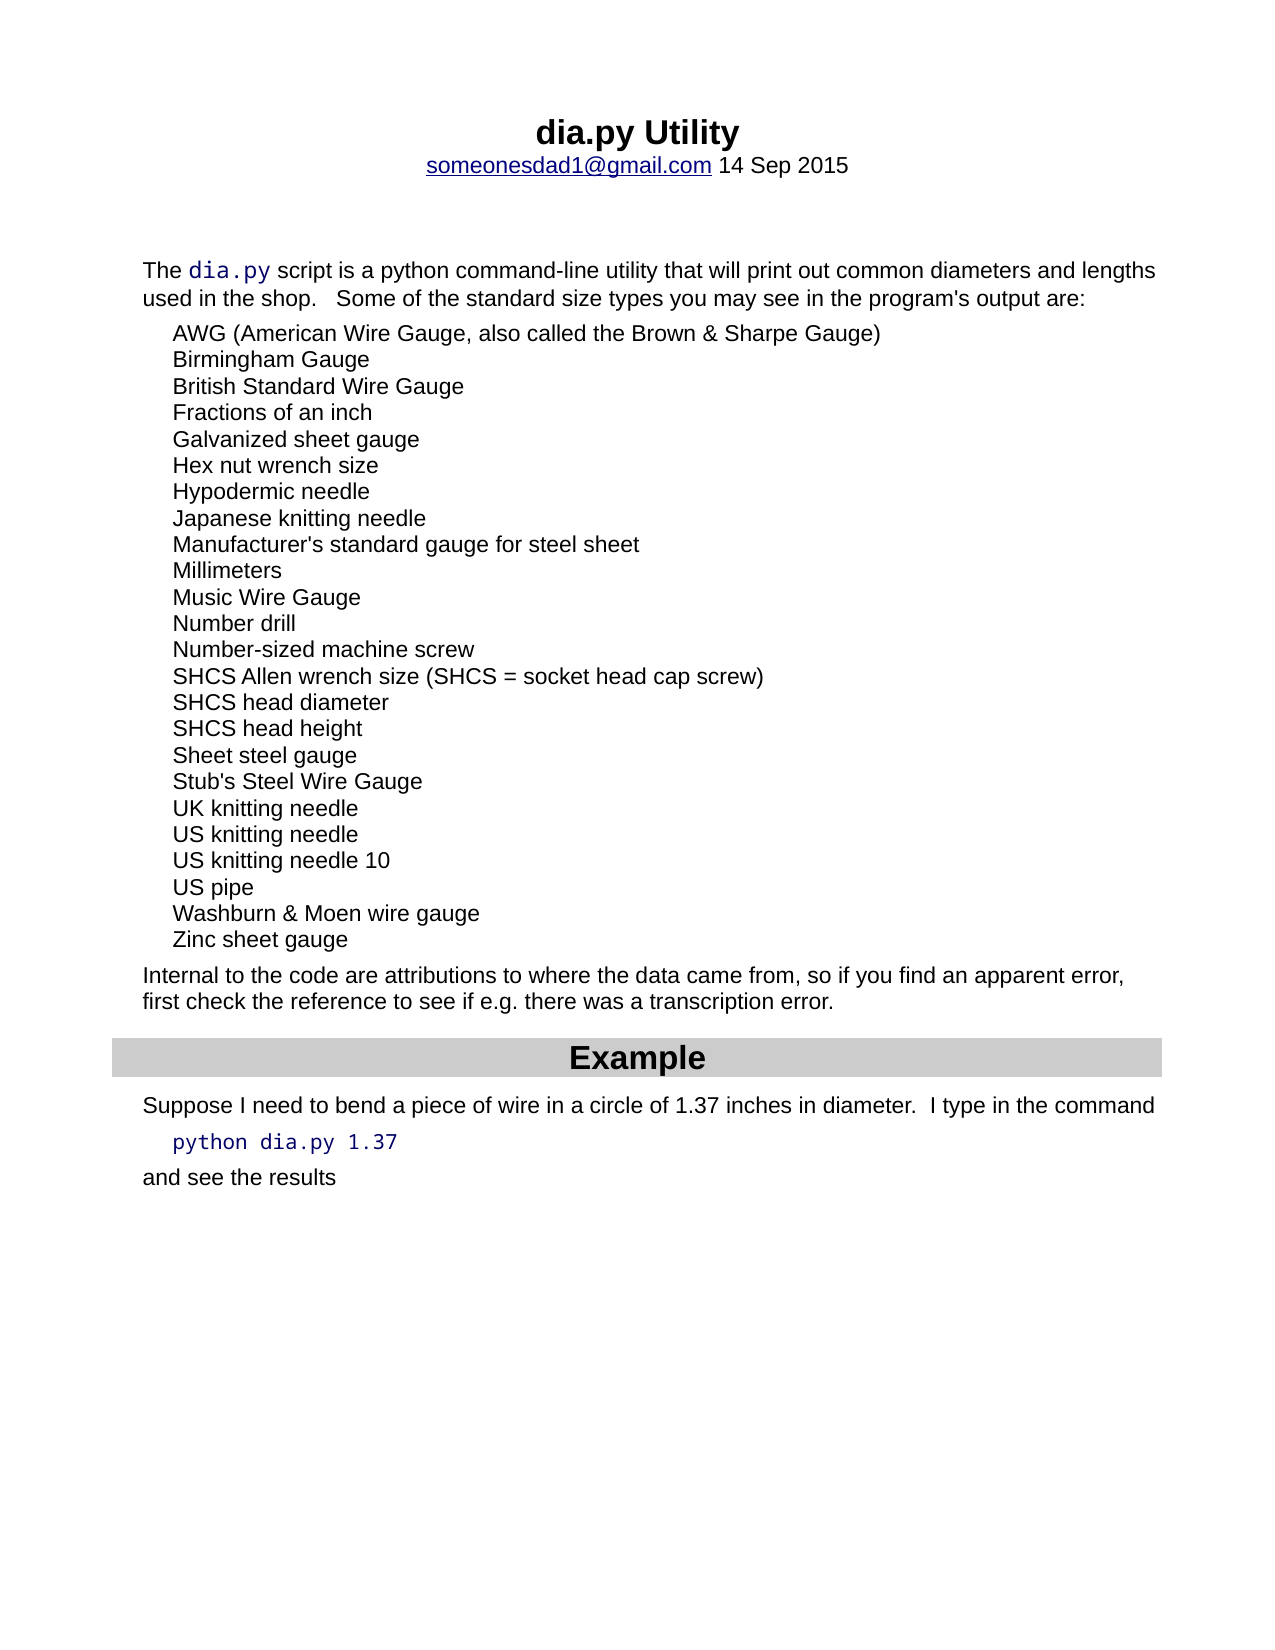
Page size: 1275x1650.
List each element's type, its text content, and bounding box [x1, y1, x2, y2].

text US knitting needle [172, 821, 1162, 847]
text Number-sized machine screw [172, 636, 1162, 663]
text Sheet steel gauge [172, 742, 1162, 768]
text UK knitting needle [172, 794, 1162, 821]
text Birmingham Gauge [172, 346, 1162, 373]
text Hypodermic needle [172, 478, 1162, 504]
text US knitting needle 10 [172, 847, 1162, 873]
text Music Wire Gauge [172, 584, 1162, 610]
title dia.py Utility [112, 112, 1162, 152]
text python dia.py 1.37 [172, 1127, 1162, 1155]
text Stub's Steel Wire Gauge [172, 768, 1162, 794]
subtitle Example [112, 1038, 1162, 1077]
text Manufacturer's standard gauge for steel sheet [172, 531, 1162, 557]
text SHCS head height [172, 715, 1162, 742]
text Zinc sheet gauge [172, 926, 1162, 953]
text The dia.py script is a python command-line utility that will print out common diameters and lengths used in the shop. Some of the standard size types you may see in the program's output are: [142, 253, 1162, 311]
text Number drill [172, 610, 1162, 636]
text Japanese knitting needle [172, 504, 1162, 531]
subtitle someonesdad1@gmail.com 14 Sep 2015 [112, 152, 1162, 178]
text Galvanized sheet gauge [172, 426, 1162, 452]
text Millimeters [172, 557, 1162, 584]
text Washburn & Moen wire gauge [172, 900, 1162, 926]
text Hex nut wrench size [172, 452, 1162, 478]
text SHCS Allen wrench size (SHCS = socket head cap screw) [172, 663, 1162, 689]
text SHCS head diameter [172, 689, 1162, 715]
text and see the results [142, 1164, 1162, 1191]
text Suppose I need to bend a piece of wire in a circle of 1.37 inches in diameter. I type in the command [142, 1092, 1162, 1118]
text Internal to the code are attributions to where the data came from, so if you find an apparent error, first check the reference to see if e.g. there was a transcription error. [142, 962, 1162, 1014]
text AWG (American Wire Gauge, also called the Brown & Sharpe Gauge) [172, 320, 1162, 346]
text Fractions of an inch [172, 399, 1162, 426]
text US pipe [172, 873, 1162, 900]
text British Standard Wire Gauge [172, 373, 1162, 399]
